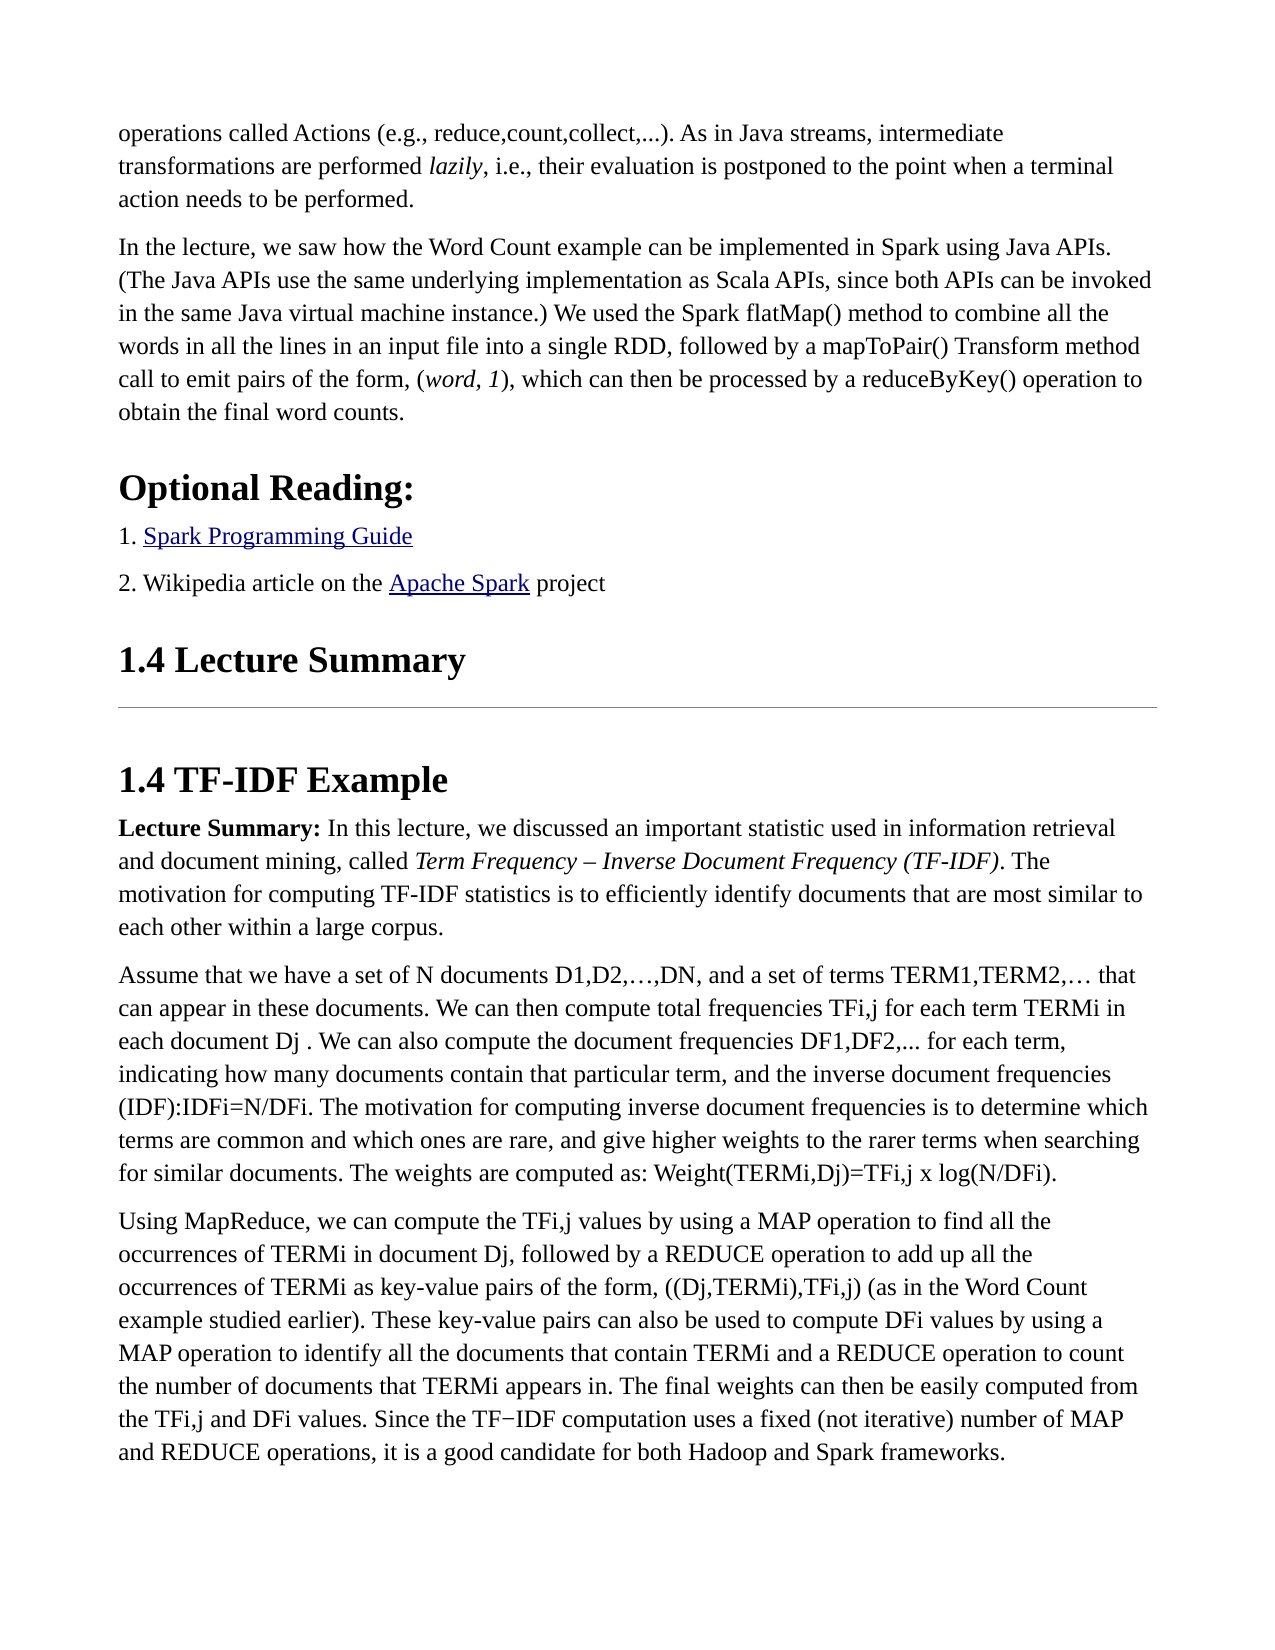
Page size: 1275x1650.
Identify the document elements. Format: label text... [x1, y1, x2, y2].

text In the lecture, we saw how the Word Count example can be implemented in Spark using Java APIs. (The Java APIs use the same underlying implementation as Scala APIs, since both APIs can be invoked in the same Java virtual machine instance.) We used the Spark flatMap() method to combine all the words in all the lines in an input file into a single RDD, followed by a mapToPair() Transform method call to emit pairs of the form, (word, 1), which can then be processed by a reduceByKey() operation to obtain the final word counts. [118, 232, 1157, 426]
text operations called Actions (e.g., reduce,count,collect,...). As in Java streams, intermediate transformations are performed lazily, i.e., their evaluation is postponed to the point when a terminal action needs to be performed. [118, 118, 1157, 213]
text Lecture Summary: In this lecture, we discussed an important statistic used in information retrieval and document mining, called Term Frequency – Inverse Document Frequency (TF-IDF). The motivation for computing TF-IDF statistics is to efficiently identify documents that are most similar to each other within a large corpus. [118, 813, 1157, 941]
subtitle 1.4 TF-IDF Example [118, 758, 1157, 801]
text Assume that we have a set of N documents D1​,D2​,…,DN​, and a set of terms TERM1​,TERM2​,… that can appear in these documents. We can then compute total frequencies TFi​,j​ for each term TERMi​ in each document Dj​ . We can also compute the document frequencies DF1​,DF2​,... for each term, indicating how many documents contain that particular term, and the inverse document frequencies (IDF):IDFi​=N/DFi​. The motivation for computing inverse document frequencies is to determine which terms are common and which ones are rare, and give higher weights to the rarer terms when searching for similar documents. The weights are computed as: Weight(TERMi​,Dj​)=TFi​,j​ x log(N/DFi​). [118, 960, 1157, 1187]
text 2. Wikipedia article on the Apache Spark project [118, 568, 1157, 597]
text 1. Spark Programming Guide [118, 521, 1157, 550]
subtitle 1.4 Lecture Summary [118, 637, 1157, 680]
subtitle Optional Reading: [118, 465, 1157, 508]
text Using MapReduce, we can compute the TFi​,j​ values by using a MAP operation to find all the occurrences of TERMi​ in document Dj​, followed by a REDUCE operation to add up all the occurrences of TERMi​ as key-value pairs of the form, ((Dj​,TERMi​),TFi​,j​) (as in the Word Count example studied earlier). These key-value pairs can also be used to compute DFi​ values by using a MAP operation to identify all the documents that contain TERMi​ and a REDUCE operation to count the number of documents that TERMi​ appears in. The final weights can then be easily computed from the TFi​,j​ and DFi​ values. Since the TF−IDF computation uses a fixed (not iterative) number of MAP and REDUCE operations, it is a good candidate for both Hadoop and Spark frameworks. [118, 1206, 1157, 1466]
